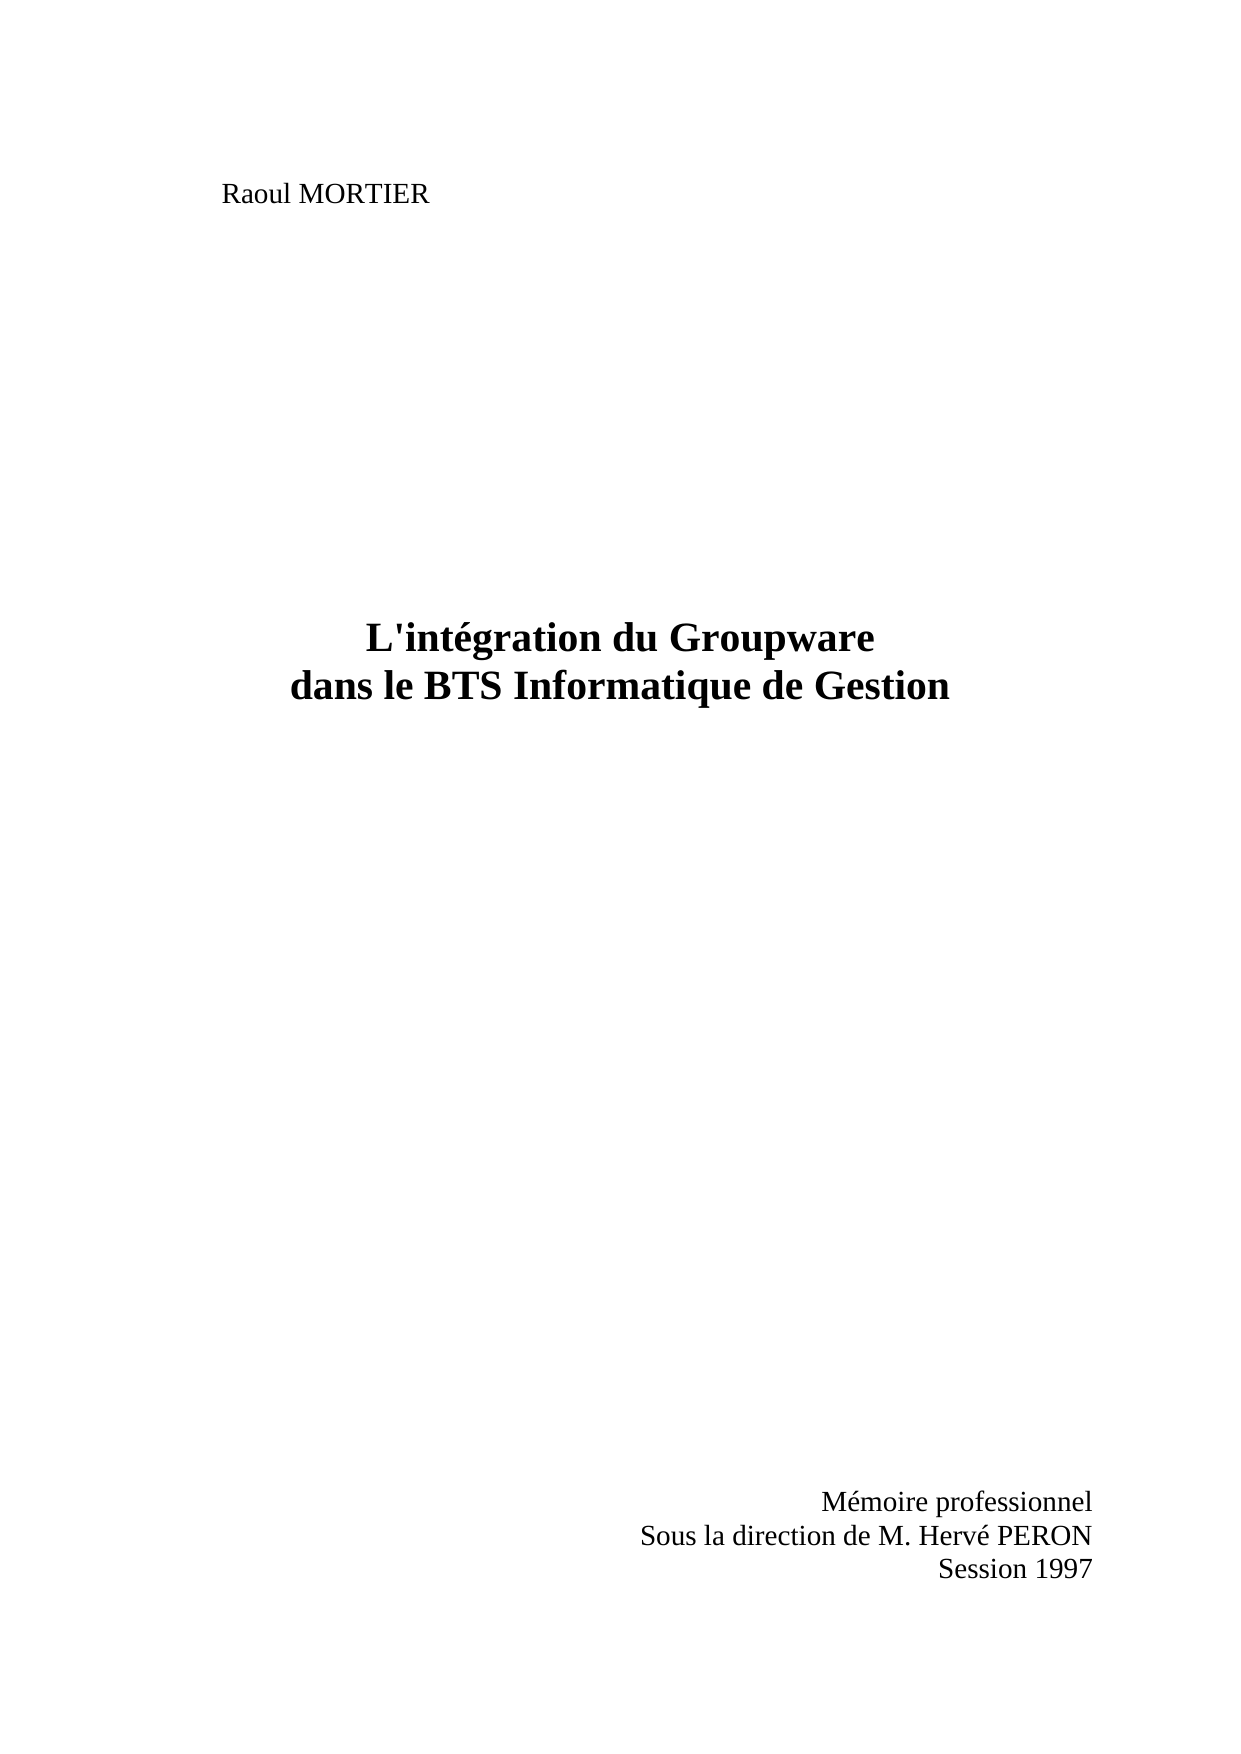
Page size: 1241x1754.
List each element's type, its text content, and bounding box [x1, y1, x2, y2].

text Sous la direction de M. Hervé PERON [148, 1518, 1092, 1552]
text Raoul MORTIER [148, 176, 1092, 210]
text L'intégration du Groupware [148, 612, 1092, 660]
text dans le BTS Informatique de Gestion [148, 660, 1092, 708]
text Mémoire professionnel [148, 1484, 1092, 1518]
text Session 1997 [148, 1552, 1092, 1585]
